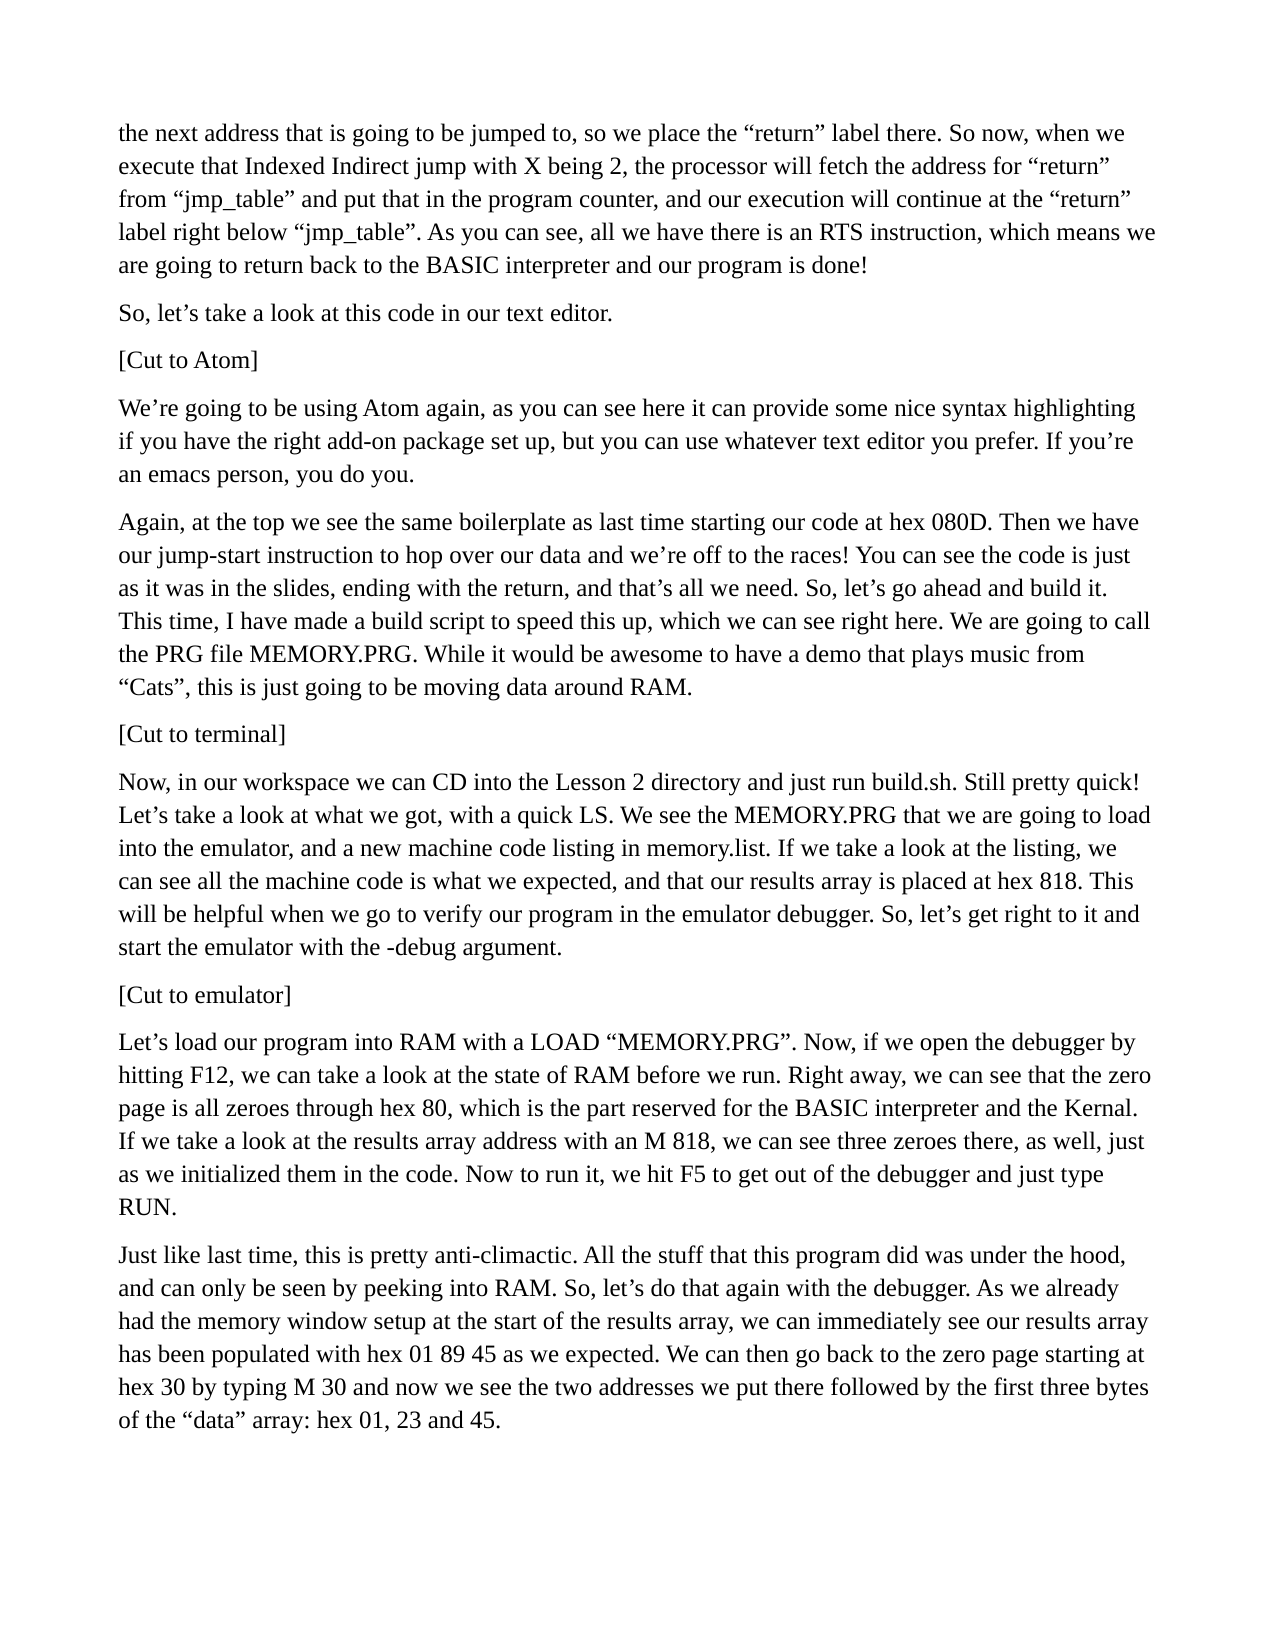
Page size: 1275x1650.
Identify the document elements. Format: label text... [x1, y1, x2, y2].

text Again, at the top we see the same boilerplate as last time starting our code at hex 080D. Then we have our jump-start instruction to hop over our data and we’re off to the races! You can see the code is just as it was in the slides, ending with the return, and that’s all we need. So, let’s go ahead and build it. This time, I have made a build script to speed this up, which we can see right here. We are going to call the PRG file MEMORY.PRG. While it would be awesome to have a demo that plays music from “Cats”, this is just going to be moving data around RAM. [118, 507, 1157, 701]
text We’re going to be using Atom again, as you can see here it can provide some nice syntax highlighting if you have the right add-on package set up, but you can use whatever text editor you prefer. If you’re an emacs person, you do you. [118, 393, 1157, 488]
text Let’s load our program into RAM with a LOAD “MEMORY.PRG”. Now, if we open the debugger by hitting F12, we can take a look at the state of RAM before we run. Right away, we can see that the zero page is all zeroes through hex 80, which is the part reserved for the BASIC interpreter and the Kernal. If we take a look at the results array address with an M 818, we can see three zeroes there, as well, just as we initialized them in the code. Now to run it, we hit F5 to get out of the debugger and just type RUN. [118, 1027, 1157, 1221]
text the next address that is going to be jumped to, so we place the “return” label there. So now, when we execute that Indexed Indirect jump with X being 2, the processor will fetch the address for “return” from “jmp_table” and put that in the program counter, and our execution will continue at the “return” label right below “jmp_table”. As you can see, all we have there is an RTS instruction, which means we are going to return back to the BASIC interpreter and our program is done! [118, 118, 1157, 279]
text [Cut to terminal] [118, 719, 1157, 748]
text So, let’s take a look at this code in our text editor. [118, 298, 1157, 327]
text Now, in our workspace we can CD into the Lesson 2 directory and just run build.sh. Still pretty quick! Let’s take a look at what we got, with a quick LS. We see the MEMORY.PRG that we are going to load into the emulator, and a new machine code listing in memory.list. If we take a look at the listing, we can see all the machine code is what we expected, and that our results array is placed at hex 818. This will be helpful when we go to verify our program in the emulator debugger. So, let’s get right to it and start the emulator with the -debug argument. [118, 767, 1157, 961]
text [Cut to Atom] [118, 345, 1157, 374]
text [Cut to emulator] [118, 980, 1157, 1008]
text Just like last time, this is pretty anti-climactic. All the stuff that this program did was under the hood, and can only be seen by peeking into RAM. So, let’s do that again with the debugger. As we already had the memory window setup at the start of the results array, we can immediately see our results array has been populated with hex 01 89 45 as we expected. We can then go back to the zero page starting at hex 30 by typing M 30 and now we see the two addresses we put there followed by the first three bytes of the “data” array: hex 01, 23 and 45. [118, 1240, 1157, 1434]
